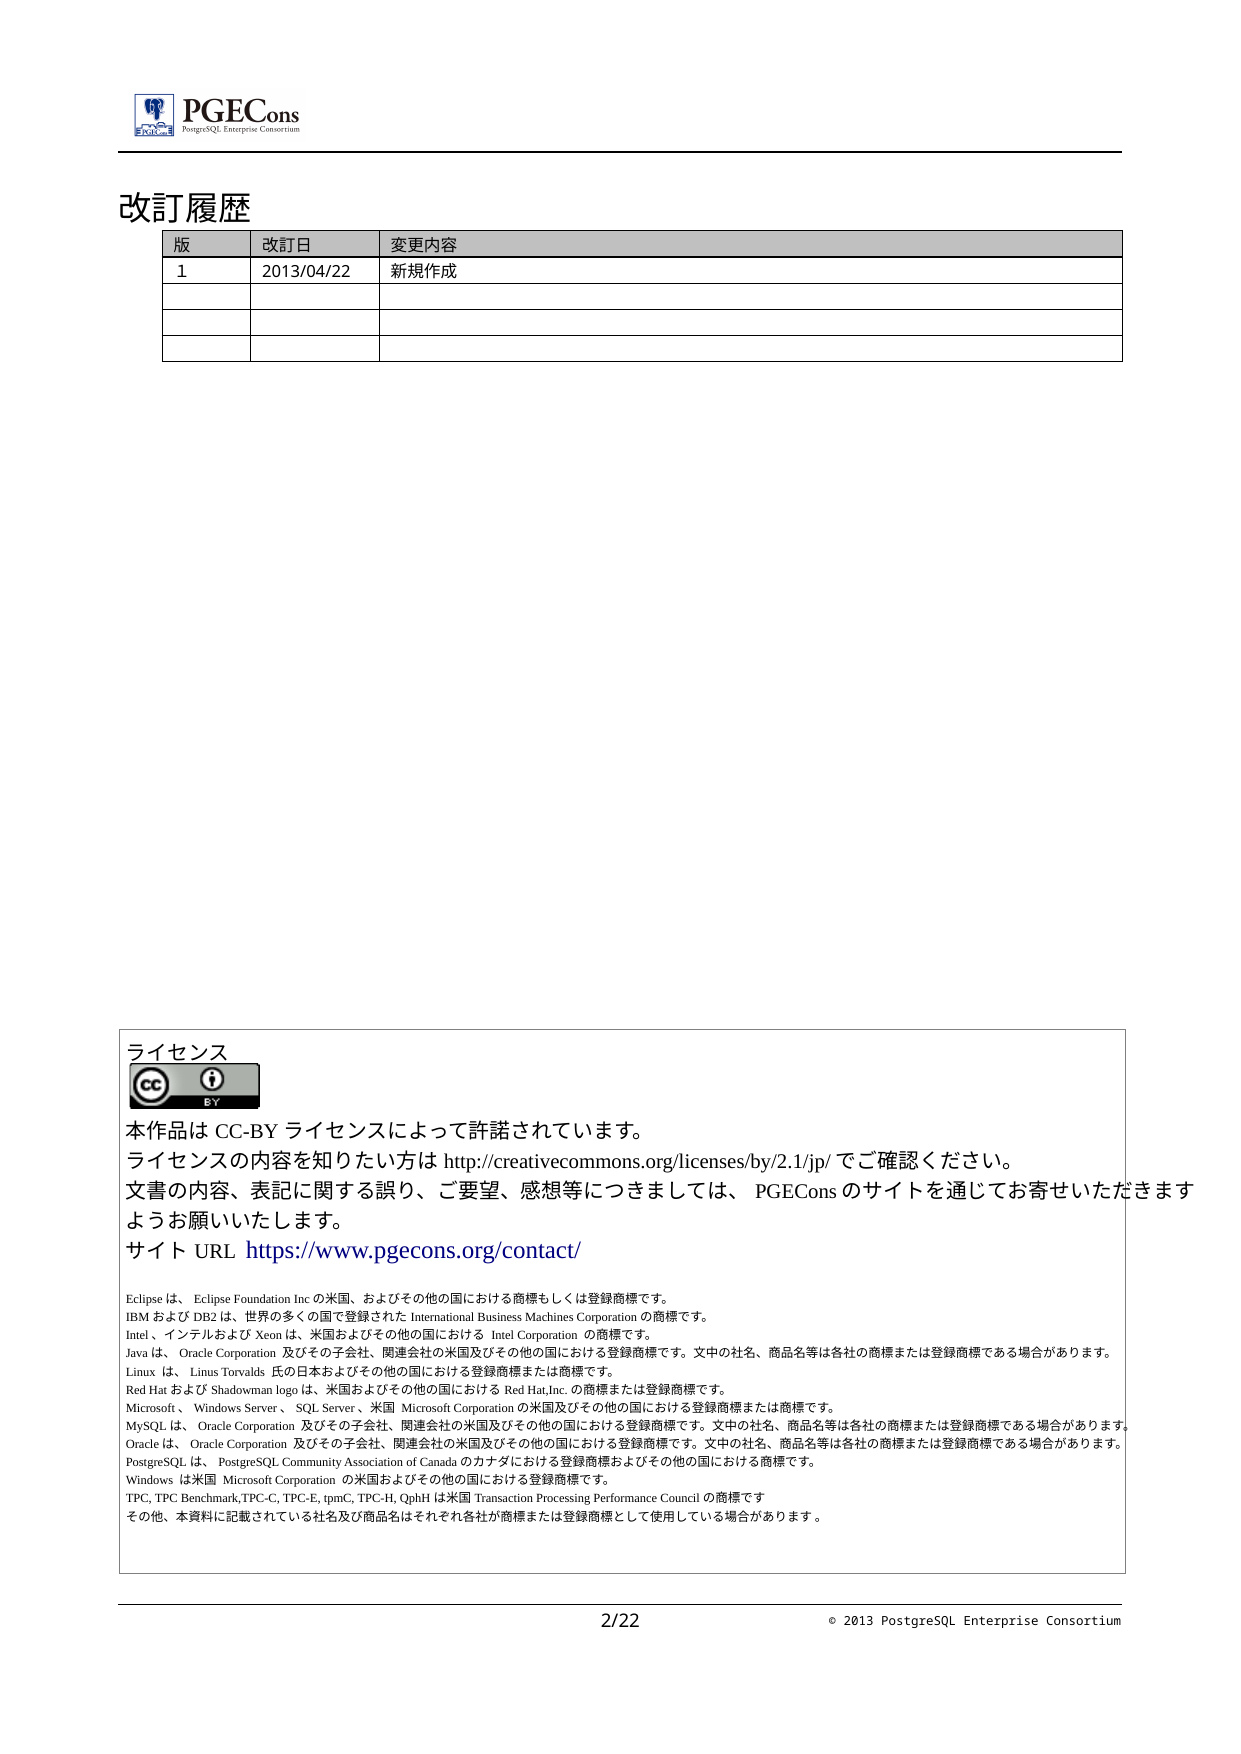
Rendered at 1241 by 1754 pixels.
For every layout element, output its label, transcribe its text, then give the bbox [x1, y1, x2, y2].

table_cell [380, 310, 1122, 334]
table_cell 2013/04/22 [251, 258, 379, 282]
table_cell [380, 336, 1122, 361]
table_cell [251, 310, 379, 334]
table_cell 新規作成 [380, 258, 1122, 282]
table_cell [163, 336, 250, 361]
table_header 改訂日 [251, 231, 379, 256]
picture [128, 88, 306, 142]
table_cell [163, 284, 250, 308]
table_cell １ [163, 258, 250, 282]
table_cell [163, 310, 250, 334]
text 改訂履歴 [118, 182, 1122, 230]
table_header 変更内容 [380, 231, 1122, 256]
table_cell [380, 284, 1122, 308]
table_header 版 [163, 231, 250, 256]
picture [129, 1063, 260, 1109]
table_cell [251, 336, 379, 361]
table_cell [251, 284, 379, 308]
